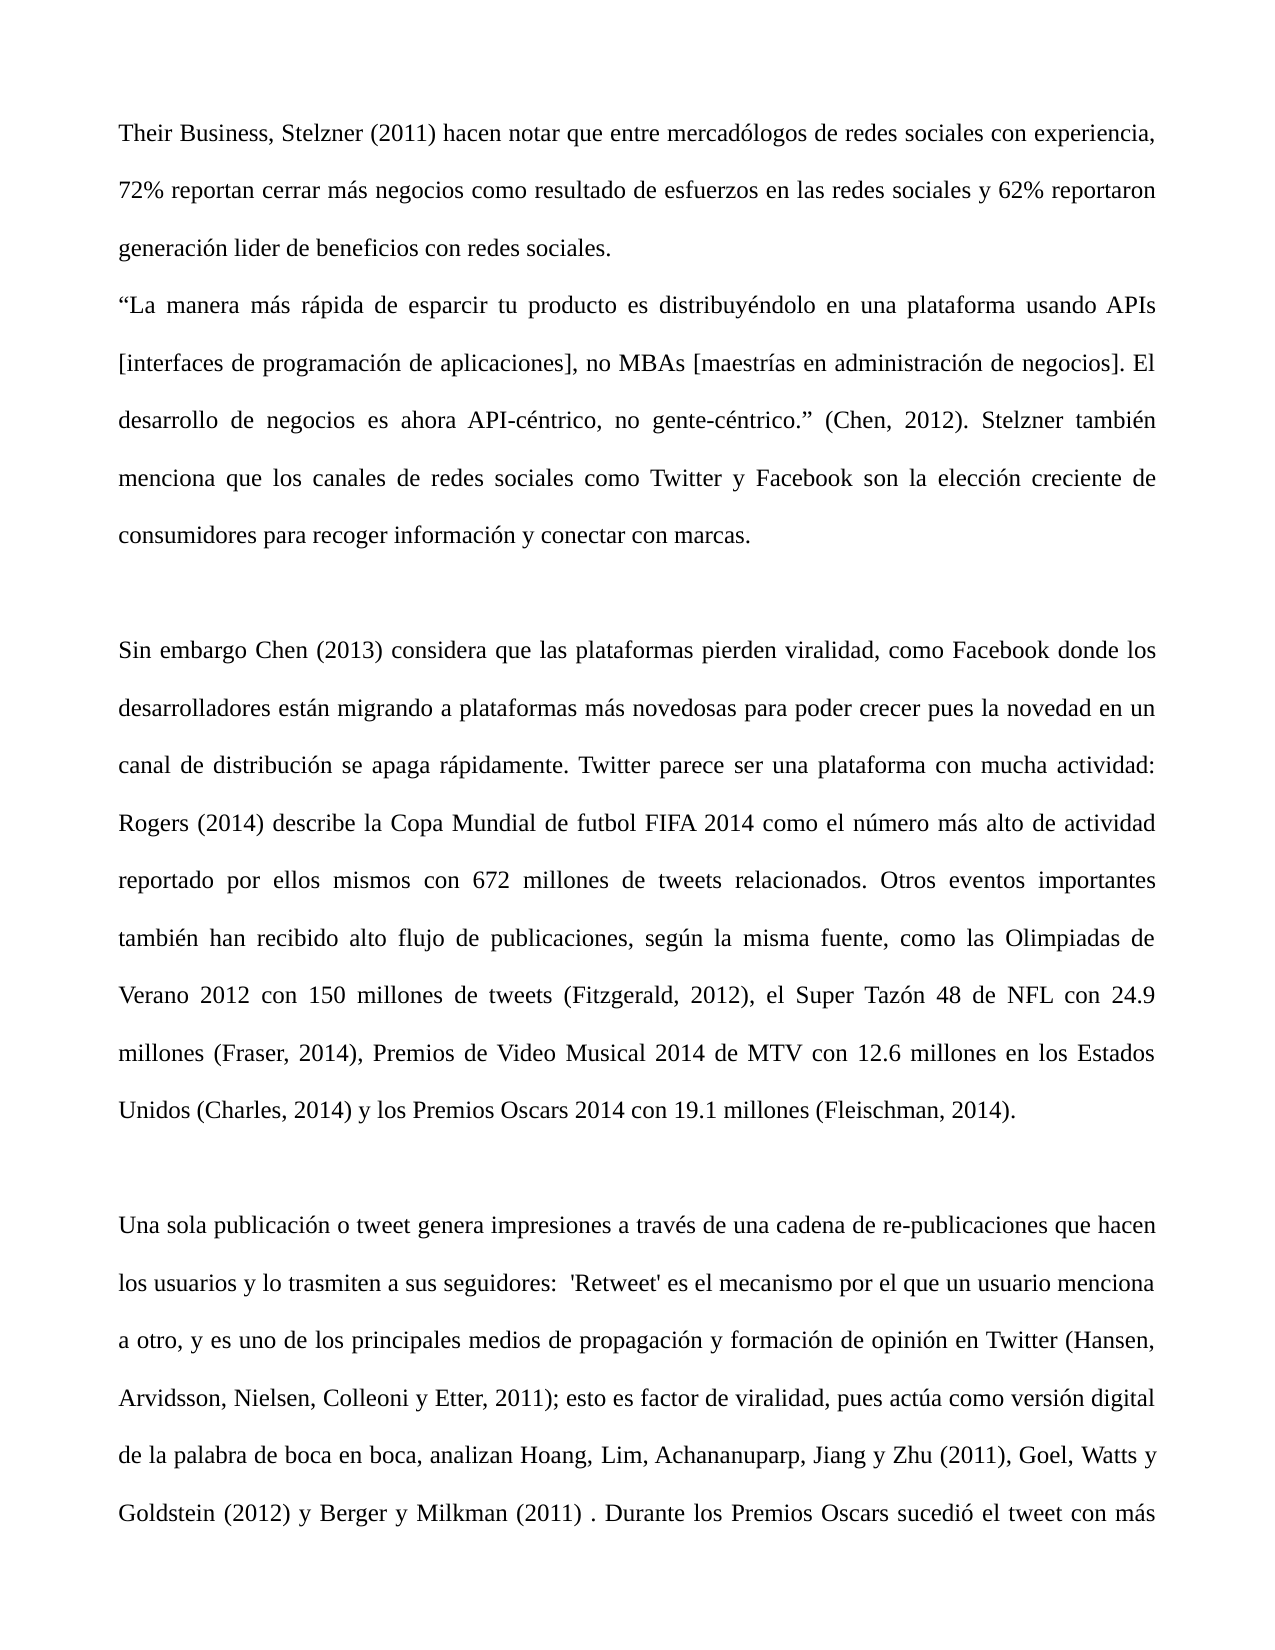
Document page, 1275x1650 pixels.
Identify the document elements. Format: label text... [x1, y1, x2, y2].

text “La manera más rápida de esparcir tu producto es distribuyéndolo en una plataforma usando APIs [interfaces de programación de aplicaciones], no MBAs [maestrías en administración de negocios]. El desarrollo de negocios es ahora API-céntrico, no gente-céntrico.” (Chen, 2012). Stelzner también menciona que los canales de redes sociales como Twitter y Facebook son la elección creciente de consumidores para recoger información y conectar con marcas. [118, 291, 1157, 549]
text Their Business, Stelzner (2011) hacen notar que entre mercadólogos de redes sociales con experiencia, 72% reportan cerrar más negocios como resultado de esfuerzos en las redes sociales y 62% reportaron generación lider de beneficios con redes sociales. [118, 118, 1157, 262]
text Una sola publicación o tweet genera impresiones a través de una cadena de re-publicaciones que hacen los usuarios y lo trasmiten a sus seguidores: 'Retweet' es el mecanismo por el que un usuario menciona a otro, y es uno de los principales medios de propagación y formación de opinión en Twitter (Hansen, Arvidsson, Nielsen, Colleoni y Etter, 2011); esto es factor de viralidad, pues actúa como versión digital de la palabra de boca en boca, analizan Hoang, Lim, Achananuparp, Jiang y Zhu (2011), Goel, Watts y Goldstein (2012) y Berger y Milkman (2011) . Durante los Premios Oscars sucedió el tweet con más [118, 1211, 1157, 1527]
text Sin embargo Chen (2013) considera que las plataformas pierden viralidad, como Facebook donde los desarrolladores están migrando a plataformas más novedosas para poder crecer pues la novedad en un canal de distribución se apaga rápidamente. Twitter parece ser una plataforma con mucha actividad: Rogers (2014) describe la Copa Mundial de futbol FIFA 2014 como el número más alto de actividad reportado por ellos mismos con 672 millones de tweets relacionados. Otros eventos importantes también han recibido alto flujo de publicaciones, según la misma fuente, como las Olimpiadas de Verano 2012 con 150 millones de tweets (Fitzgerald, 2012), el Super Tazón 48 de NFL con 24.9 millones (Fraser, 2014), Premios de Video Musical 2014 de MTV con 12.6 millones en los Estados Unidos (Charles, 2014) y los Premios Oscars 2014 con 19.1 millones (Fleischman, 2014). [118, 636, 1157, 1124]
